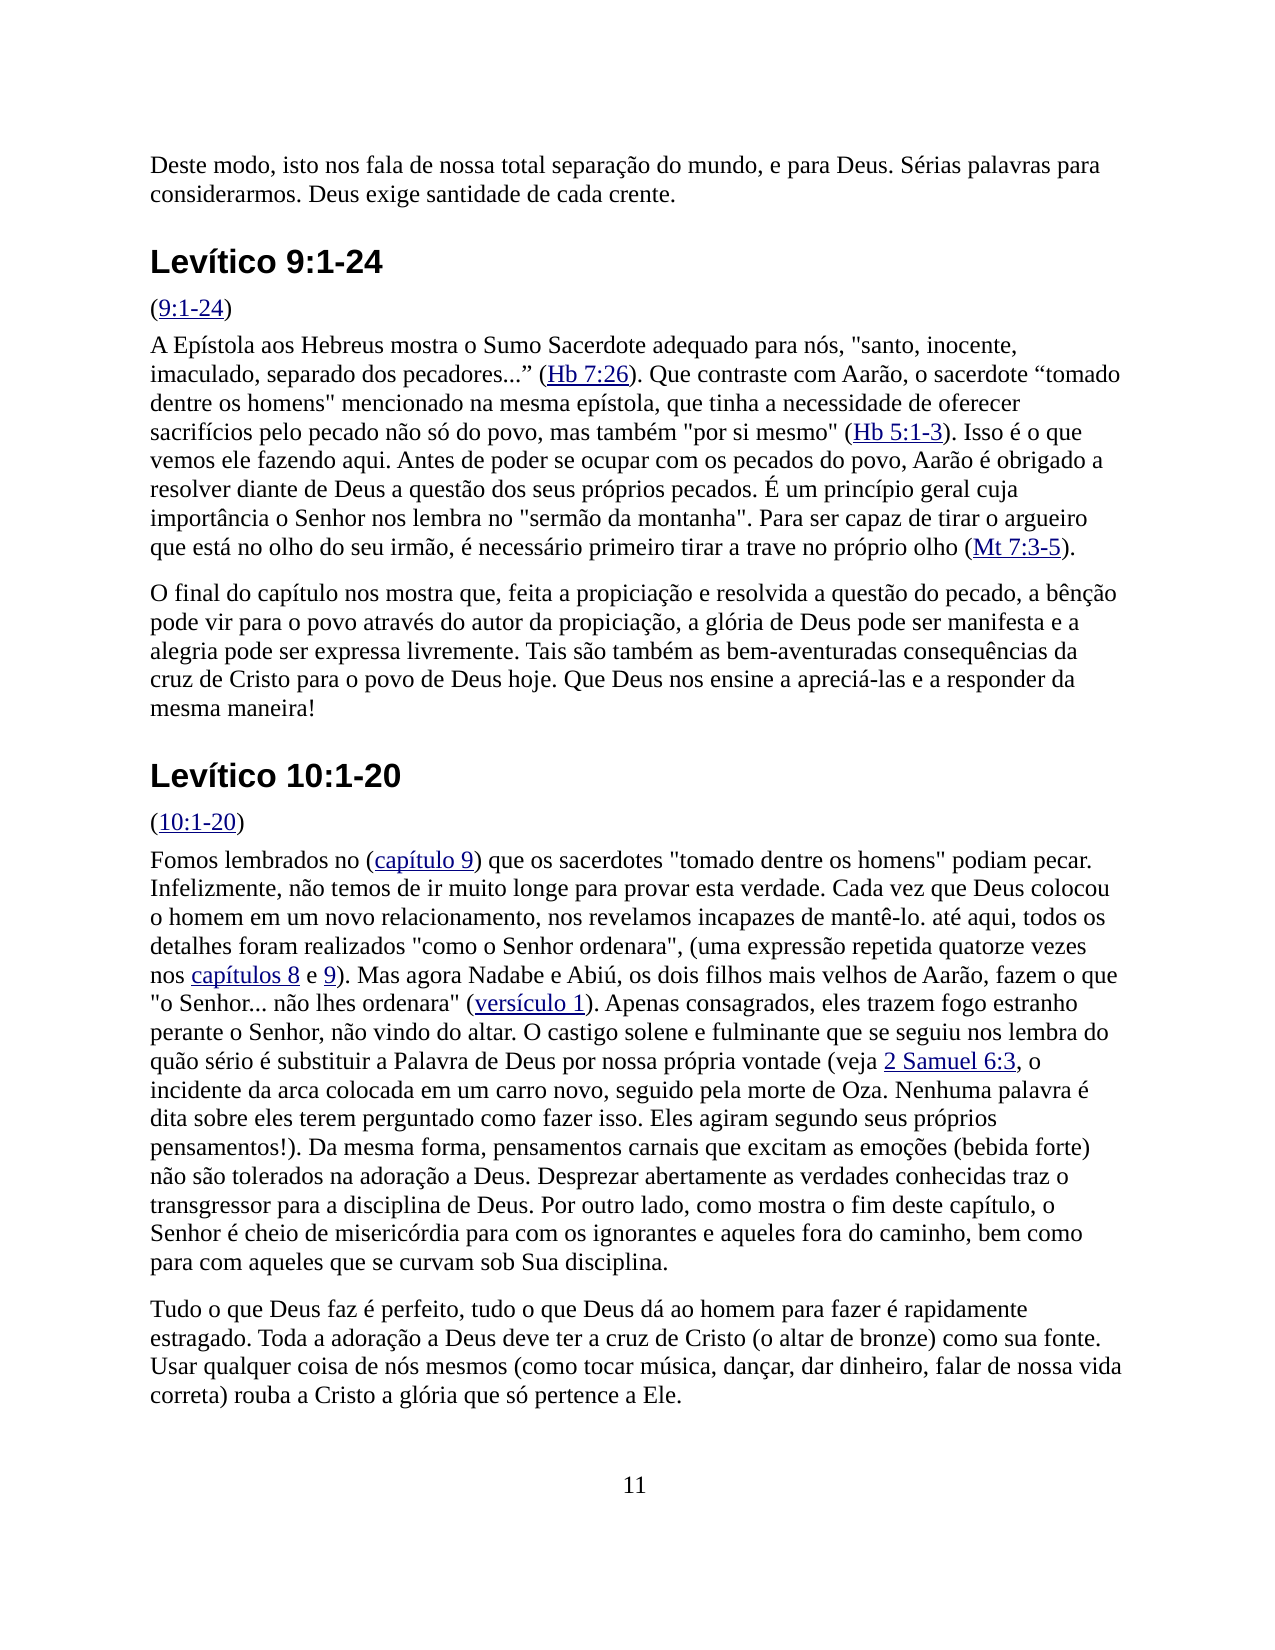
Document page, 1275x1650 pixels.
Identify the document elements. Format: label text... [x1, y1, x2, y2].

text O final do capítulo nos mostra que, feita a propiciação e resolvida a questão do pecado, a bênção pode vir para o povo através do autor da propiciação, a glória de Deus pode ser manifesta e a alegria pode ser expressa livremente. Tais são também as bem-aventuradas consequências da cruz de Cristo para o povo de Deus hoje. Que Deus nos ensine a apreciá-las e a responder da mesma maneira! [150, 578, 1125, 722]
subtitle Levítico 9:1-24 [150, 241, 1125, 280]
text Tudo o que Deus faz é perfeito, tudo o que Deus dá ao homem para fazer é rapidamente estragado. Toda a adoração a Deus deve ter a cruz de Cristo (o altar de bronze) como sua fonte. Usar qualquer coisa de nós mesmos (como tocar música, dançar, dar dinheiro, falar de nossa vida correta) rouba a Cristo a glória que só pertence a Ele. [150, 1294, 1125, 1409]
text (10:1-20) [150, 807, 1125, 836]
text Fomos lembrados no (capítulo 9) que os sacerdotes "tomado dentre os homens" podiam pecar. Infelizmente, não temos de ir muito longe para provar esta verdade. Cada vez que Deus colocou o homem em um novo relacionamento, nos revelamos incapazes de mantê-lo. até aqui, todos os detalhes foram realizados "como o Senhor ordenara", (uma expressão repetida quatorze vezes nos capítulos 8 e 9). Mas agora Nadabe e Abiú, os dois filhos mais velhos de Aarão, fazem o que "o Senhor... não lhes ordenara" (versículo 1). Apenas consagrados, eles trazem fogo estranho perante o Senhor, não vindo do altar. O castigo solene e fulminante que se seguiu nos lembra do quão sério é substituir a Palavra de Deus por nossa própria vontade (veja 2 Samuel 6:3, o incidente da arca colocada em um carro novo, seguido pela morte de Oza. Nenhuma palavra é dita sobre eles terem perguntado como fazer isso. Eles agiram segundo seus próprios pensamentos!). Da mesma forma, pensamentos carnais que excitam as emoções (bebida forte) não são tolerados na adoração a Deus. Desprezar abertamente as verdades conhecidas traz o transgressor para a disciplina de Deus. Por outro lado, como mostra o fim deste capítulo, o Senhor é cheio de misericórdia para com os ignorantes e aqueles fora do caminho, bem como para com aqueles que se curvam sob Sua disciplina. [150, 845, 1125, 1276]
text (9:1-24) [150, 293, 1125, 321]
subtitle Levítico 10:1-20 [150, 756, 1125, 794]
text A Epístola aos Hebreus mostra o Sumo Sacerdote adequado para nós, "santo, inocente, imaculado, separado dos pecadores...” (Hb 7:26). Que contraste com Aarão, o sacerdote “tomado dentre os homens" mencionado na mesma epístola, que tinha a necessidade de oferecer sacrifícios pelo pecado não só do povo, mas também "por si mesmo" (Hb 5:1-3). Isso é o que vemos ele fazendo aqui. Antes de poder se ocupar com os pecados do povo, Aarão é obrigado a resolver diante de Deus a questão dos seus próprios pecados. É um princípio geral cuja importância o Senhor nos lembra no "sermão da montanha". Para ser capaz de tirar o argueiro que está no olho do seu irmão, é necessário primeiro tirar a trave no próprio olho (Mt 7:3-5). [150, 330, 1125, 560]
text Deste modo, isto nos fala de nossa total separação do mundo, e para Deus. Sérias palavras para considerarmos. Deus exige santidade de cada crente. [150, 150, 1125, 207]
